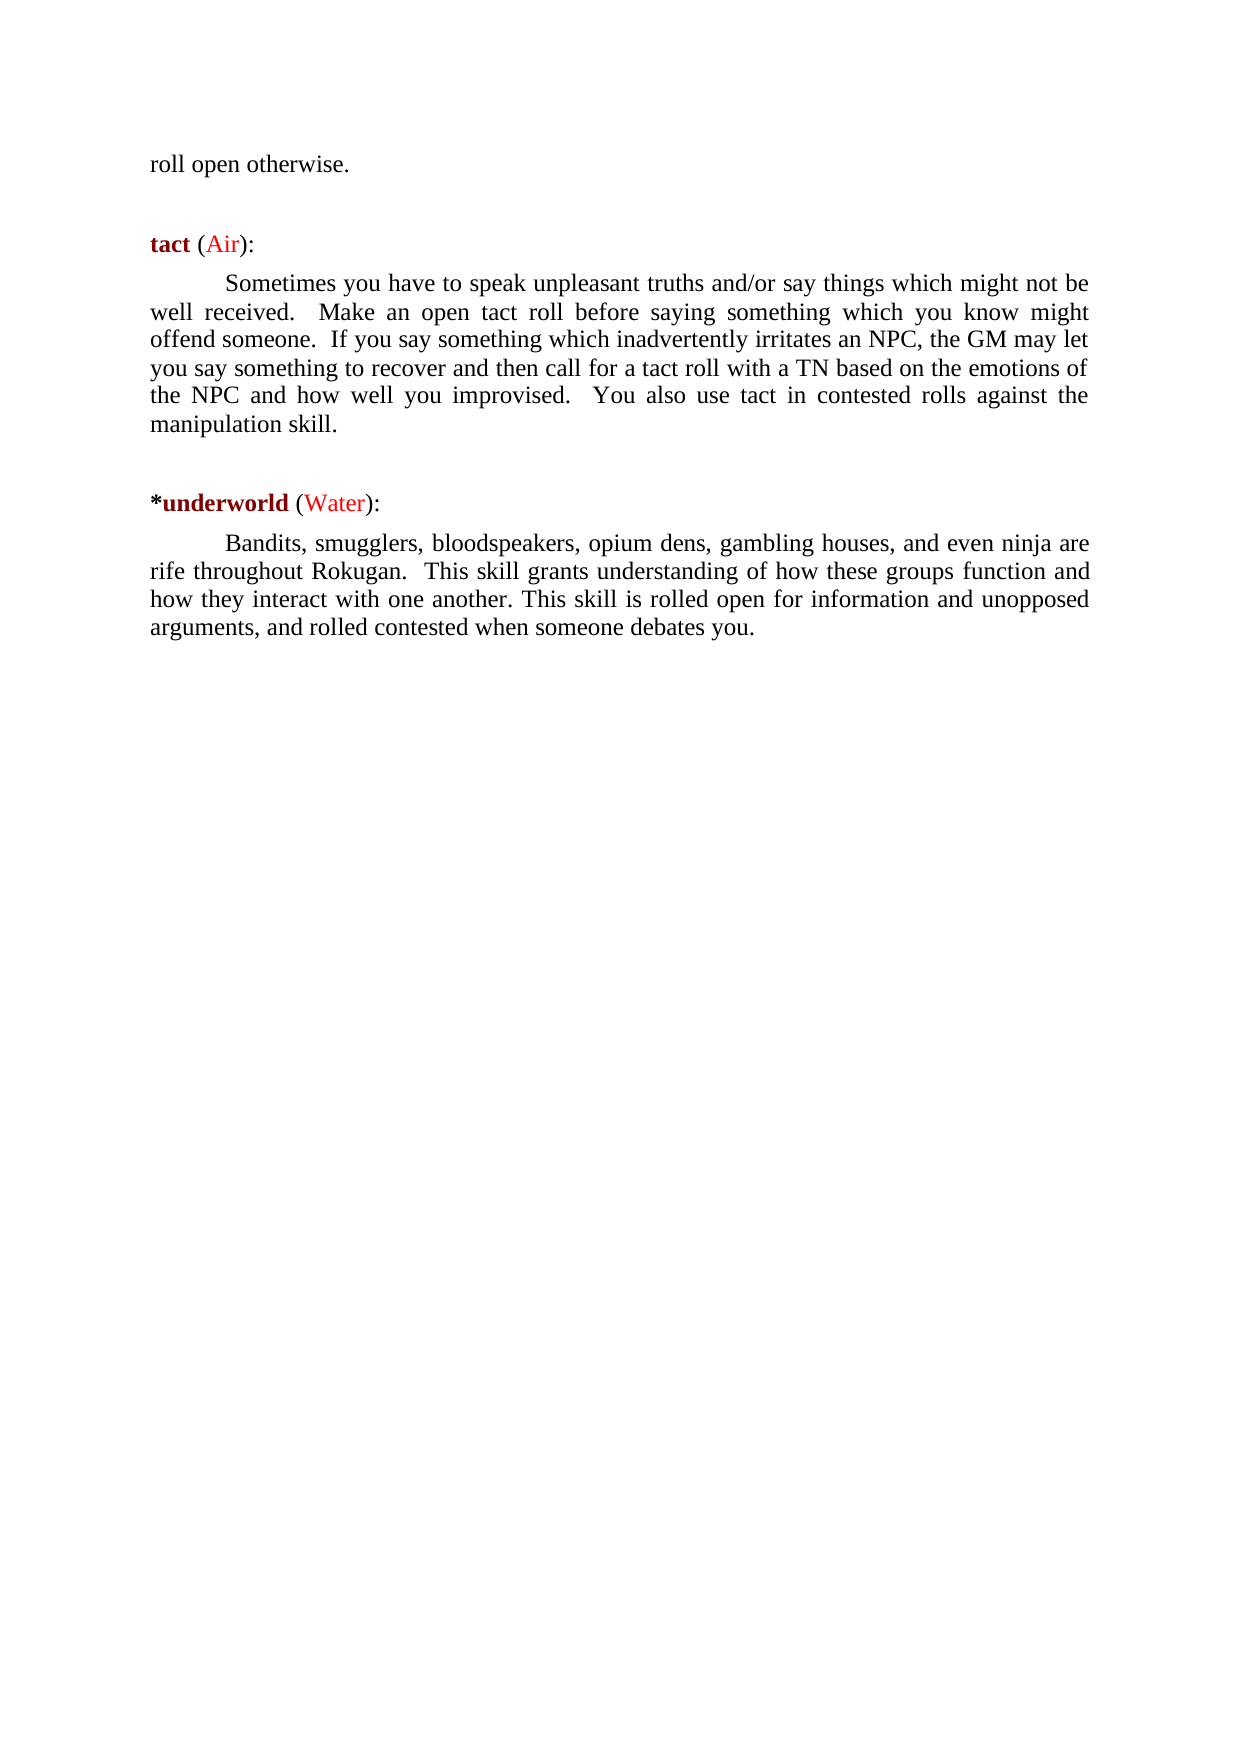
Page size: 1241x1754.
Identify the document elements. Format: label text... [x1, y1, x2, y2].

text tact (Air): [150, 229, 1090, 258]
text Bandits, smugglers, bloodspeakers, opium dens, gambling houses, and even ninja are rife throughout Rokugan. This skill grants understanding of how these groups function and how they interact with one another. This skill is rolled open for information and unopposed arguments, and rolled contested when someone debates you. [150, 529, 1090, 641]
text *underworld (Water): [150, 489, 1090, 517]
text Sometimes you have to speak unpleasant truths and/or say things which might not be well received. Make an open tact roll before saying something which you know might offend someone. If you say something which inadvertently irritates an NPC, the GM may let you say something to recover and then call for a tact roll with a TN based on the emotions of the NPC and how well you improvised. You also use tact in contested rolls against the manipulation skill. [150, 269, 1090, 437]
text roll open otherwise. [150, 150, 1090, 178]
